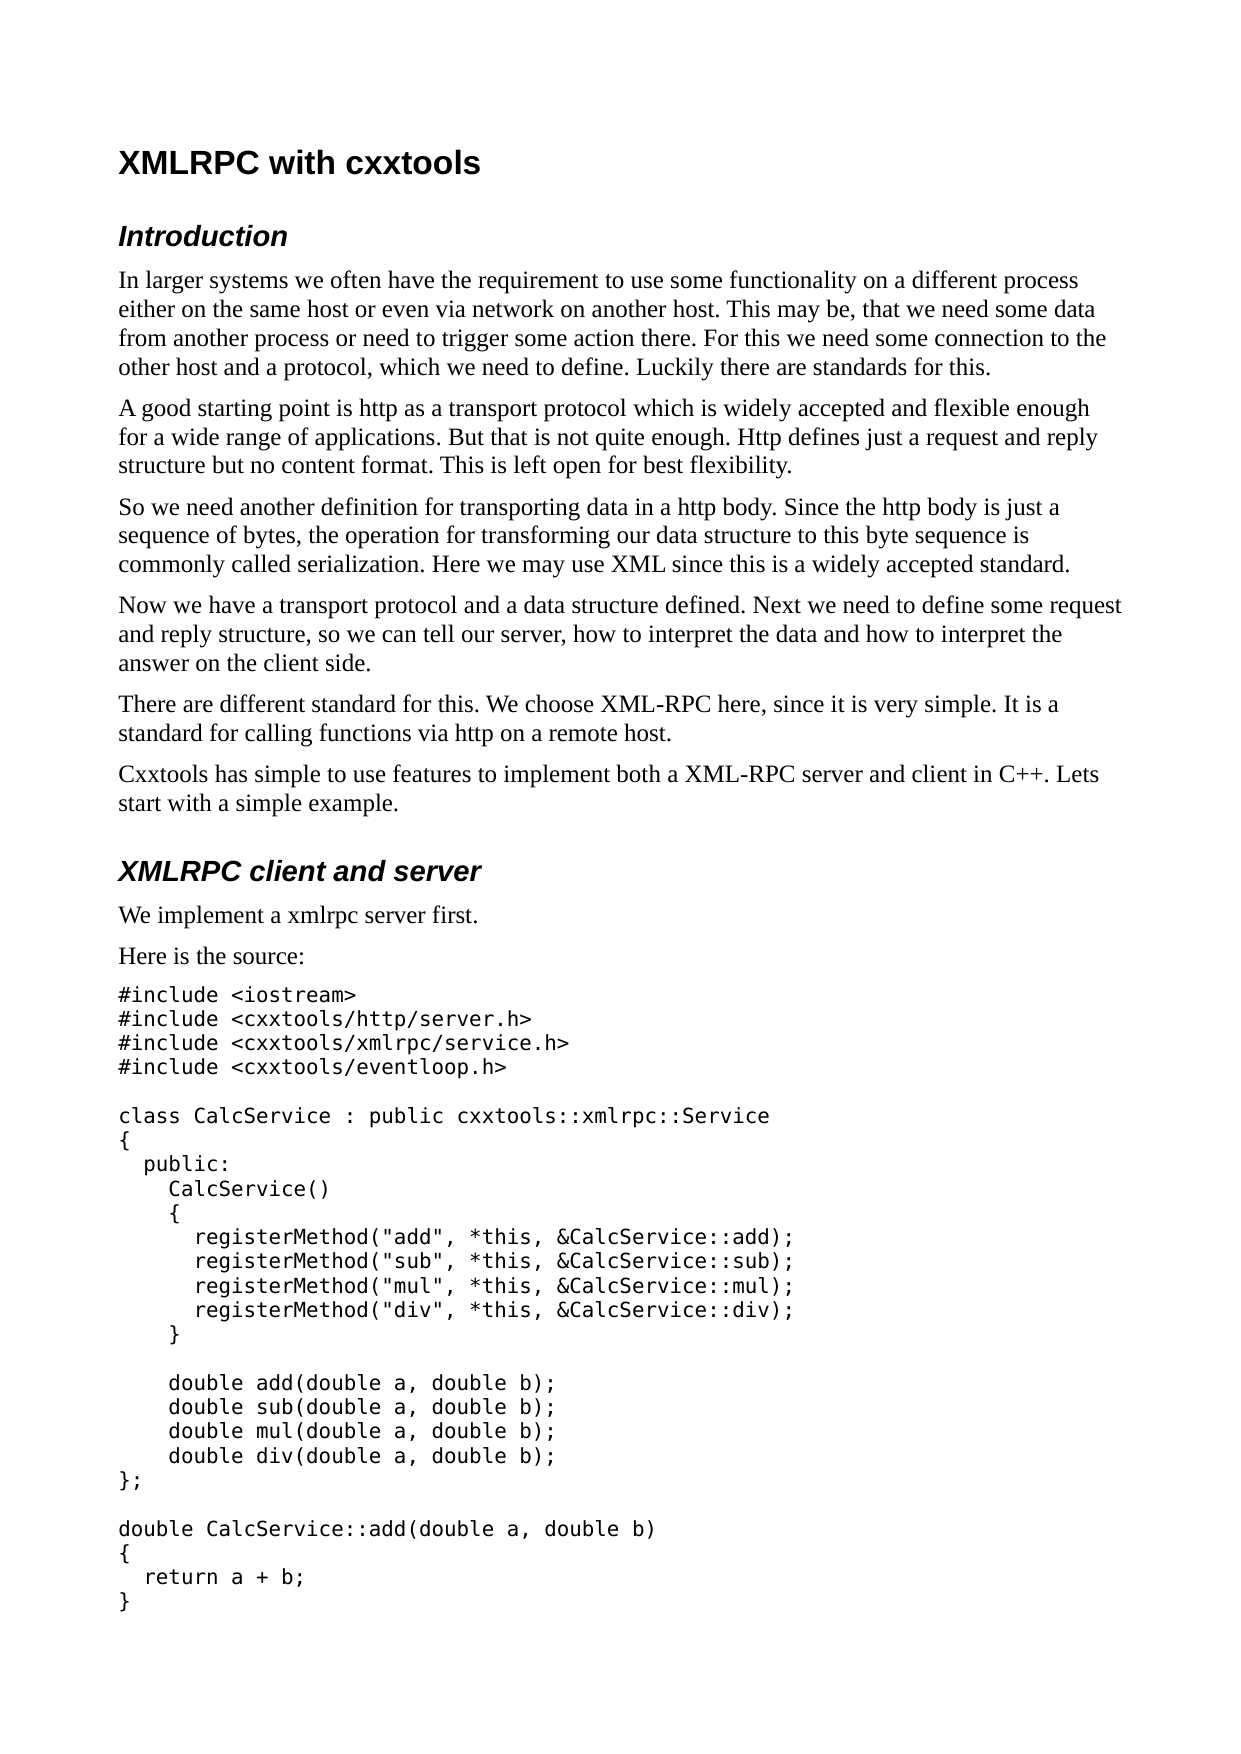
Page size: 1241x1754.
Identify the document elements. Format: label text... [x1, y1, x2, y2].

text double CalcService::add(double a, double b) [118, 1517, 1122, 1541]
text return a + b; [118, 1565, 1122, 1589]
text }; [118, 1468, 1122, 1492]
text In larger systems we often have the requirement to use some functionality on a different process either on the same host or even via network on another host. This may be, that we need some data from another process or need to trigger some action there. For this we need some connection to the other host and a protocol, which we need to define. Luckily there are standards for this. [118, 265, 1122, 380]
text Cxxtools has simple to use features to implement both a XML-RPC server and client in C++. Lets start with a simple example. [118, 759, 1122, 817]
subtitle XMLRPC with cxxtools [118, 143, 1122, 182]
text registerMethod("add", *this, &CalcService::add); [118, 1225, 1122, 1249]
text registerMethod("div", *this, &CalcService::div); [118, 1298, 1122, 1322]
text #include <cxxtools/http/server.h> [118, 1007, 1122, 1031]
text Here is the source: [118, 941, 1122, 970]
text { [118, 1201, 1122, 1225]
text { [118, 1541, 1122, 1565]
text double add(double a, double b); [118, 1371, 1122, 1395]
text CalcService() [118, 1177, 1122, 1201]
text #include <iostream> [118, 983, 1122, 1007]
text } [118, 1322, 1122, 1347]
text Now we have a transport protocol and a data structure defined. Next we need to define some request and reply structure, so we can tell our server, how to interpret the data and how to interpret the answer on the client side. [118, 590, 1122, 677]
text There are different standard for this. We choose XML-RPC here, since it is very simple. It is a standard for calling functions via http on a remote host. [118, 689, 1122, 747]
text We implement a xmlrpc server first. [118, 900, 1122, 929]
text registerMethod("mul", *this, &CalcService::mul); [118, 1274, 1122, 1298]
text public: [118, 1152, 1122, 1177]
subtitle XMLRPC client and server [118, 854, 1122, 888]
text A good starting point is http as a transport protocol which is widely accepted and flexible enough for a wide range of applications. But that is not quite enough. Http defines just a request and reply structure but no content format. This is left open for best flexibility. [118, 393, 1122, 479]
text double div(double a, double b); [118, 1444, 1122, 1468]
text class CalcService : public cxxtools::xmlrpc::Service [118, 1104, 1122, 1128]
text { [118, 1128, 1122, 1152]
text double mul(double a, double b); [118, 1419, 1122, 1444]
text #include <cxxtools/eventloop.h> [118, 1055, 1122, 1080]
subtitle Introduction [118, 219, 1122, 253]
text #include <cxxtools/xmlrpc/service.h> [118, 1031, 1122, 1055]
text double sub(double a, double b); [118, 1395, 1122, 1419]
text } [118, 1589, 1122, 1614]
text registerMethod("sub", *this, &CalcService::sub); [118, 1249, 1122, 1274]
text So we need another definition for transporting data in a http body. Since the http body is just a sequence of bytes, the operation for transforming our data structure to this byte sequence is commonly called serialization. Here we may use XML since this is a widely accepted standard. [118, 492, 1122, 578]
